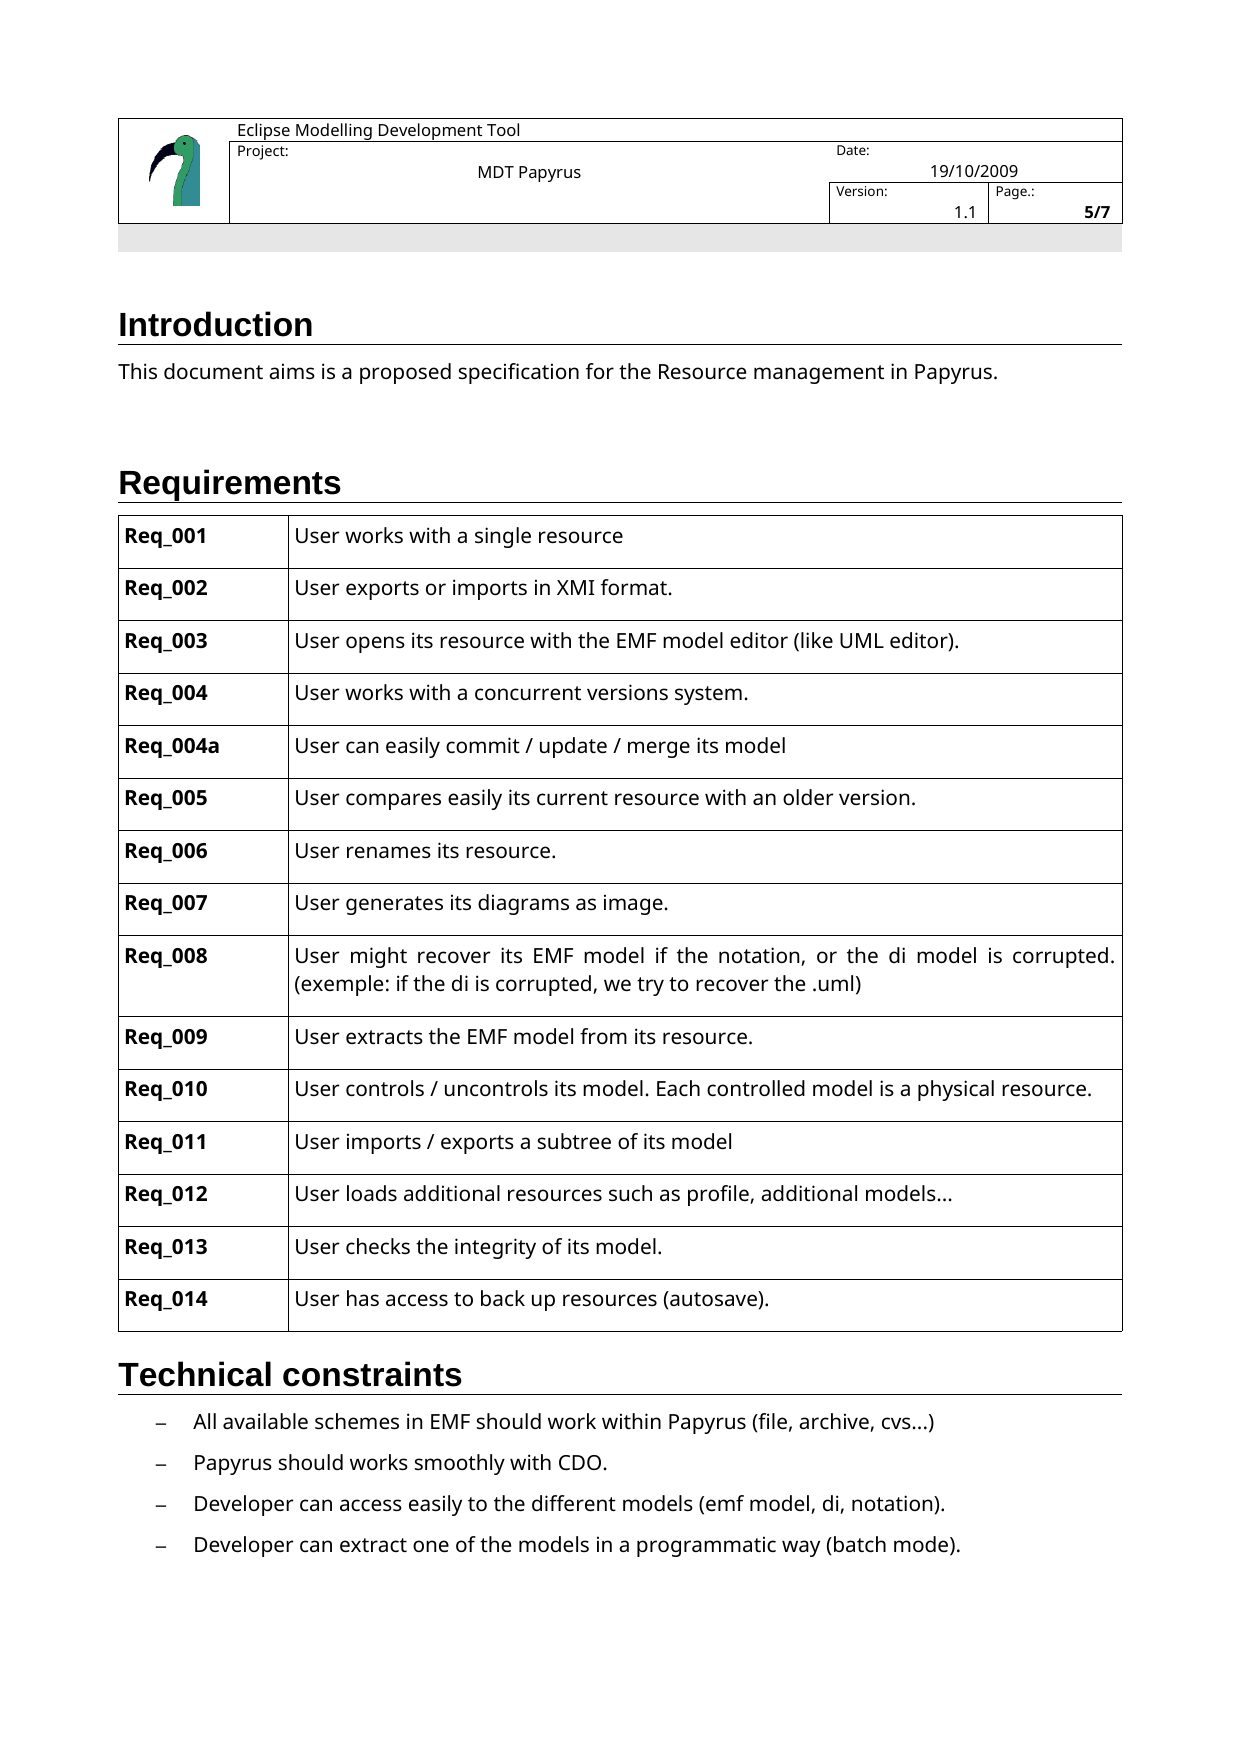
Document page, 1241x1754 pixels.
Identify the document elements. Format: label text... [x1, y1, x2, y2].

table_cell User might recover its EMF model if the notation, or the di model is corrupted. (exemple: if the di is corrupted, we try to recover the .uml) [289, 936, 1122, 1016]
table_cell User imports / exports a subtree of its model [289, 1122, 1122, 1174]
text This document aims is a proposed specification for the Resource management in Papyrus. [118, 357, 1122, 386]
table_cell Req_014 [119, 1280, 288, 1331]
table_cell Req_013 [119, 1227, 288, 1279]
table_cell Req_012 [119, 1175, 288, 1226]
table_cell Req_008 [119, 936, 288, 1016]
table_cell Req_005 [119, 779, 288, 830]
table_cell User exports or imports in XMI format. [289, 569, 1122, 620]
table_cell User extracts the EMF model from its resource. [289, 1017, 1122, 1069]
table_cell Req_004 [119, 674, 288, 725]
table_cell User works with a concurrent versions system. [289, 674, 1122, 725]
table_cell User has access to back up resources (autosave). [289, 1280, 1122, 1331]
table_cell Req_002 [119, 569, 288, 620]
table_cell Req_009 [119, 1017, 288, 1069]
table_cell User opens its resource with the EMF model editor (like UML editor). [289, 621, 1122, 673]
table_header User works with a single resource [289, 516, 1122, 568]
list Papyrus should works smoothly with CDO. [156, 1448, 1122, 1477]
subtitle Requirements [118, 464, 1122, 502]
table_cell Req_011 [119, 1122, 288, 1174]
table_cell User can easily commit / update / merge its model [289, 726, 1122, 778]
table_cell User compares easily its current resource with an older version. [289, 779, 1122, 830]
table_cell Req_010 [119, 1070, 288, 1121]
picture [147, 133, 201, 209]
table_cell Req_004a [119, 726, 288, 778]
subtitle Technical constraints [118, 1356, 1122, 1394]
table_cell Req_007 [119, 884, 288, 935]
table_cell User generates its diagrams as image. [289, 884, 1122, 935]
table_cell User loads additional resources such as profile, additional models... [289, 1175, 1122, 1226]
table_cell User renames its resource. [289, 831, 1122, 883]
list Developer can access easily to the different models (emf model, di, notation). [156, 1489, 1122, 1518]
table_cell User checks the integrity of its model. [289, 1227, 1122, 1279]
table_cell Req_003 [119, 621, 288, 673]
table_cell Req_006 [119, 831, 288, 883]
list Developer can extract one of the models in a programmatic way (batch mode). [156, 1530, 1122, 1558]
subtitle Introduction [118, 306, 1122, 344]
table_header Req_001 [119, 516, 288, 568]
table_cell User controls / uncontrols its model. Each controlled model is a physical resource. [289, 1070, 1122, 1121]
list All available schemes in EMF should work within Papyrus (file, archive, cvs...) [156, 1407, 1122, 1436]
